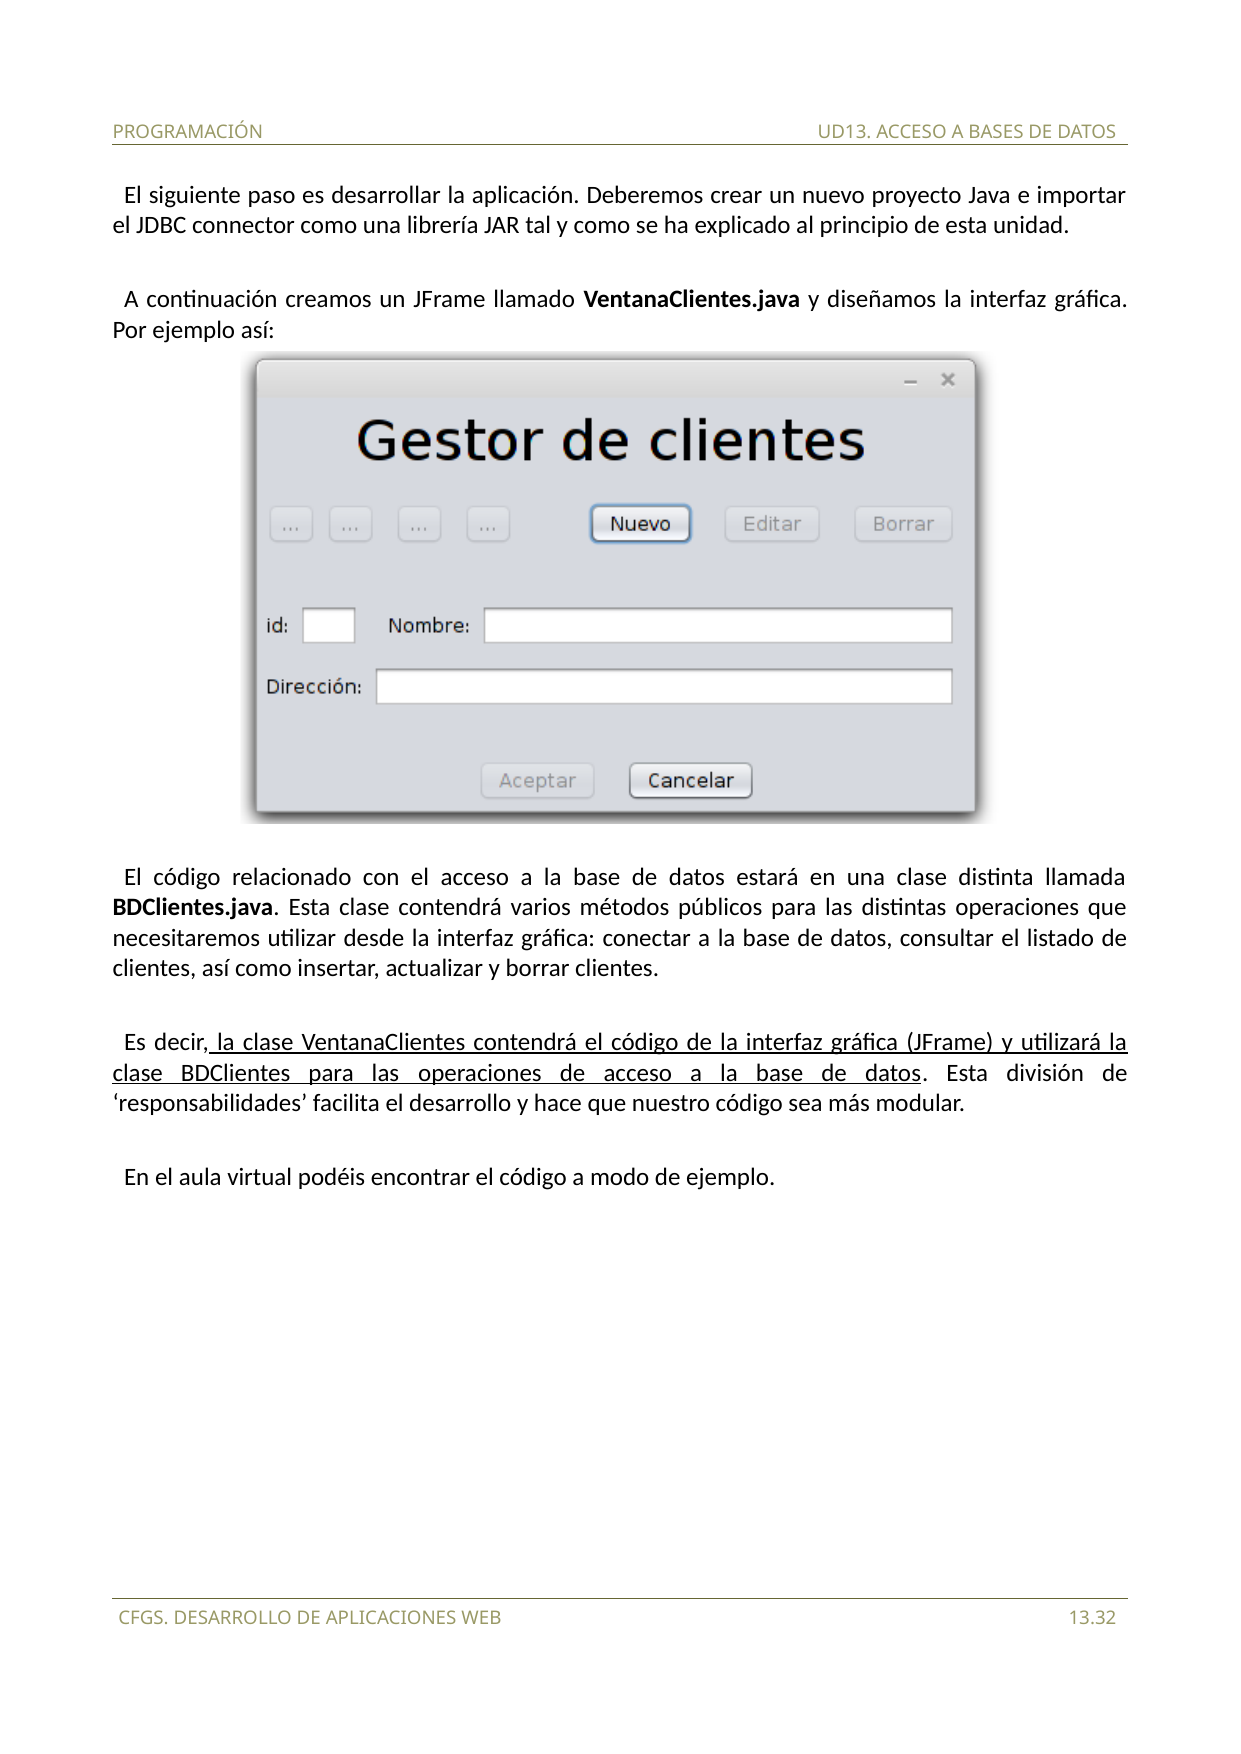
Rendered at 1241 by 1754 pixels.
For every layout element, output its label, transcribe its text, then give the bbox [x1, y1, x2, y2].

text El siguiente paso es desarrollar la aplicación. Deberemos crear un nuevo proyecto Java e importar el JDBC connector como una librería JAR tal y como se ha explicado al principio de esta unidad. [112, 179, 1128, 240]
text En el aula virtual podéis encontrar el código a modo de ejemplo. [112, 1161, 1128, 1192]
text El código relacionado con el acceso a la base de datos estará en una clase distinta llamada BDClientes.java. Esta clase contendrá varios métodos públicos para las distintas operaciones que necesitaremos utilizar desde la interfaz gráfica: conectar a la base de datos, consultar el listado de clientes, así como insertar, actualizar y borrar clientes. [112, 861, 1128, 983]
text A continuación creamos un JFrame llamado VentanaClientes.java y diseñamos la interfaz gráfica. Por ejemplo así: [112, 284, 1128, 345]
picture [240, 351, 1000, 824]
text Es decir, la clase VentanaClientes contendrá el código de la interfaz gráfica (JFrame) y utilizará la clase BDClientes para las operaciones de acceso a la base de datos. Esta división de ‘responsabilidades’ facilita el desarrollo y hace que nuestro código sea más modular. [112, 1026, 1128, 1118]
